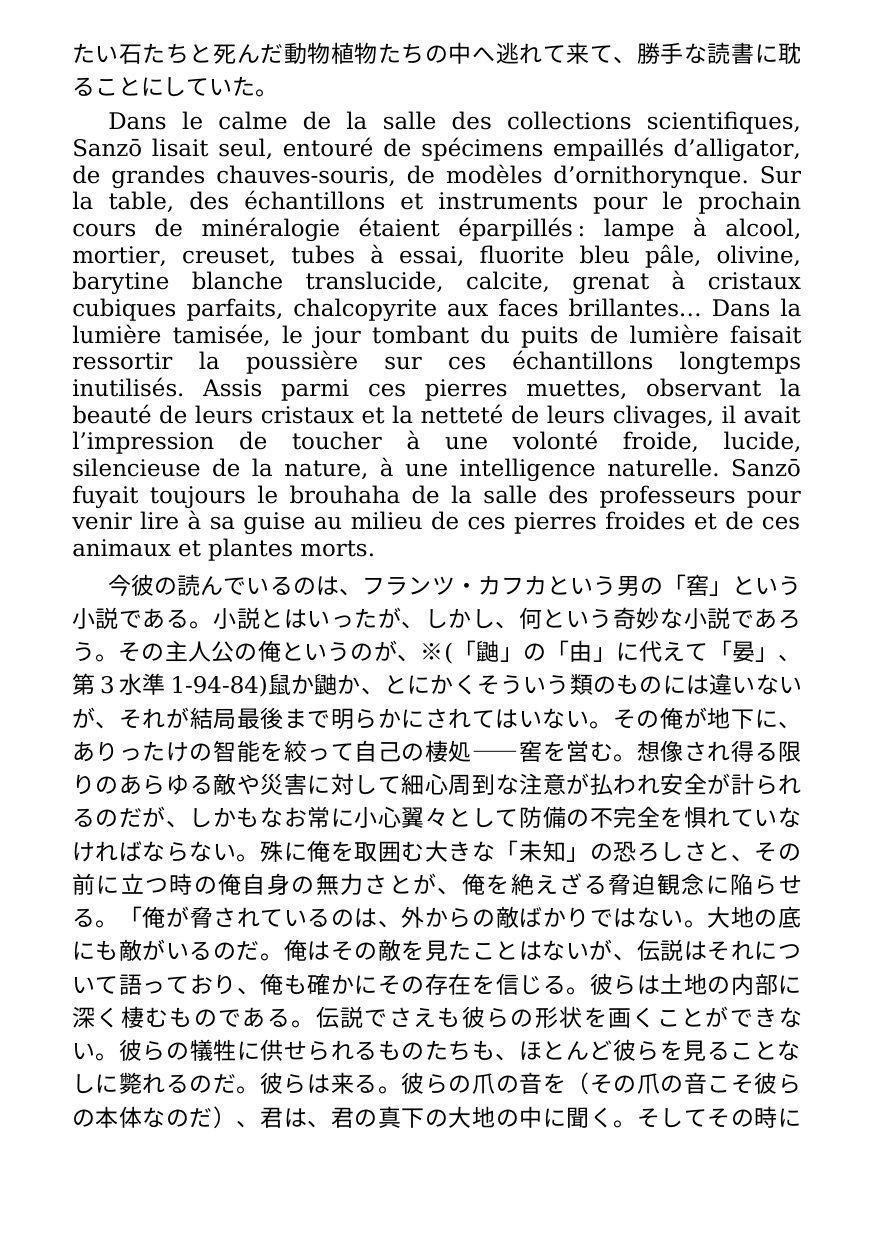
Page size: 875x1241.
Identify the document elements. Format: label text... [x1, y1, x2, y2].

text Dans le calme de la salle des collections scientifiques, Sanzō lisait seul, entouré de spécimens empaillés d’alligator, de grandes chauves-souris, de modèles d’ornithorynque. Sur la table, des échantillons et instruments pour le prochain cours de minéralogie étaient éparpillés : lampe à alcool, mortier, creuset, tubes à essai, fluorite bleu pâle, olivine, barytine blanche translucide, calcite, grenat à cristaux cubiques parfaits, chalcopyrite aux faces brillantes… Dans la lumière tamisée, le jour tombant du puits de lumière faisait ressortir la poussière sur ces échantillons longtemps inutilisés. Assis parmi ces pierres muettes, observant la beauté de leurs cristaux et la netteté de leurs clivages, il avait l’impression de toucher à une volonté froide, lucide, silencieuse de la nature, à une intelligence naturelle. Sanzō fuyait toujours le brouhaha de la salle des professeurs pour venir lire à sa guise au milieu de ces pierres froides et de ces animaux et plantes morts. [72, 108, 802, 562]
text たい石たちと死んだ動物植物たちの中へ逃れて来て、勝手な読書に耽ることにしていた。 [72, 36, 802, 102]
text 今彼の読んでいるのは、フランツ・カフカという男の「窖」という小説である。小説とはいったが、しかし、何という奇妙な小説であろう。その主人公の俺というのが、※(「鼬」の「由」に代えて「晏」、第3水準1-94-84)鼠か鼬か、とにかくそういう類のものには違いないが、それが結局最後まで明らかにされてはいない。その俺が地下に、ありったけの智能を絞って自己の棲処――窖を営む。想像され得る限りのあらゆる敵や災害に対して細心周到な注意が払われ安全が計られるのだが、しかもなお常に小心翼々として防備の不完全を惧れていなければならない。殊に俺を取囲む大きな「未知」の恐ろしさと、その前に立つ時の俺自身の無力さとが、俺を絶えざる脅迫観念に陥らせる。「俺が脅されているのは、外からの敵ばかりではない。大地の底にも敵がいるのだ。俺はその敵を見たことはないが、伝説はそれについて語っており、俺も確かにその存在を信じる。彼らは土地の内部に深く棲むものである。伝説でさえも彼らの形状を画くことができない。彼らの犠牲に供せられるものたちも、ほとんど彼らを見ることなしに斃れるのだ。彼らは来る。彼らの爪の音を（その爪の音こそ彼らの本体なのだ）、君は、君の真下の大地の中に聞く。そしてその時に [72, 568, 802, 1133]
